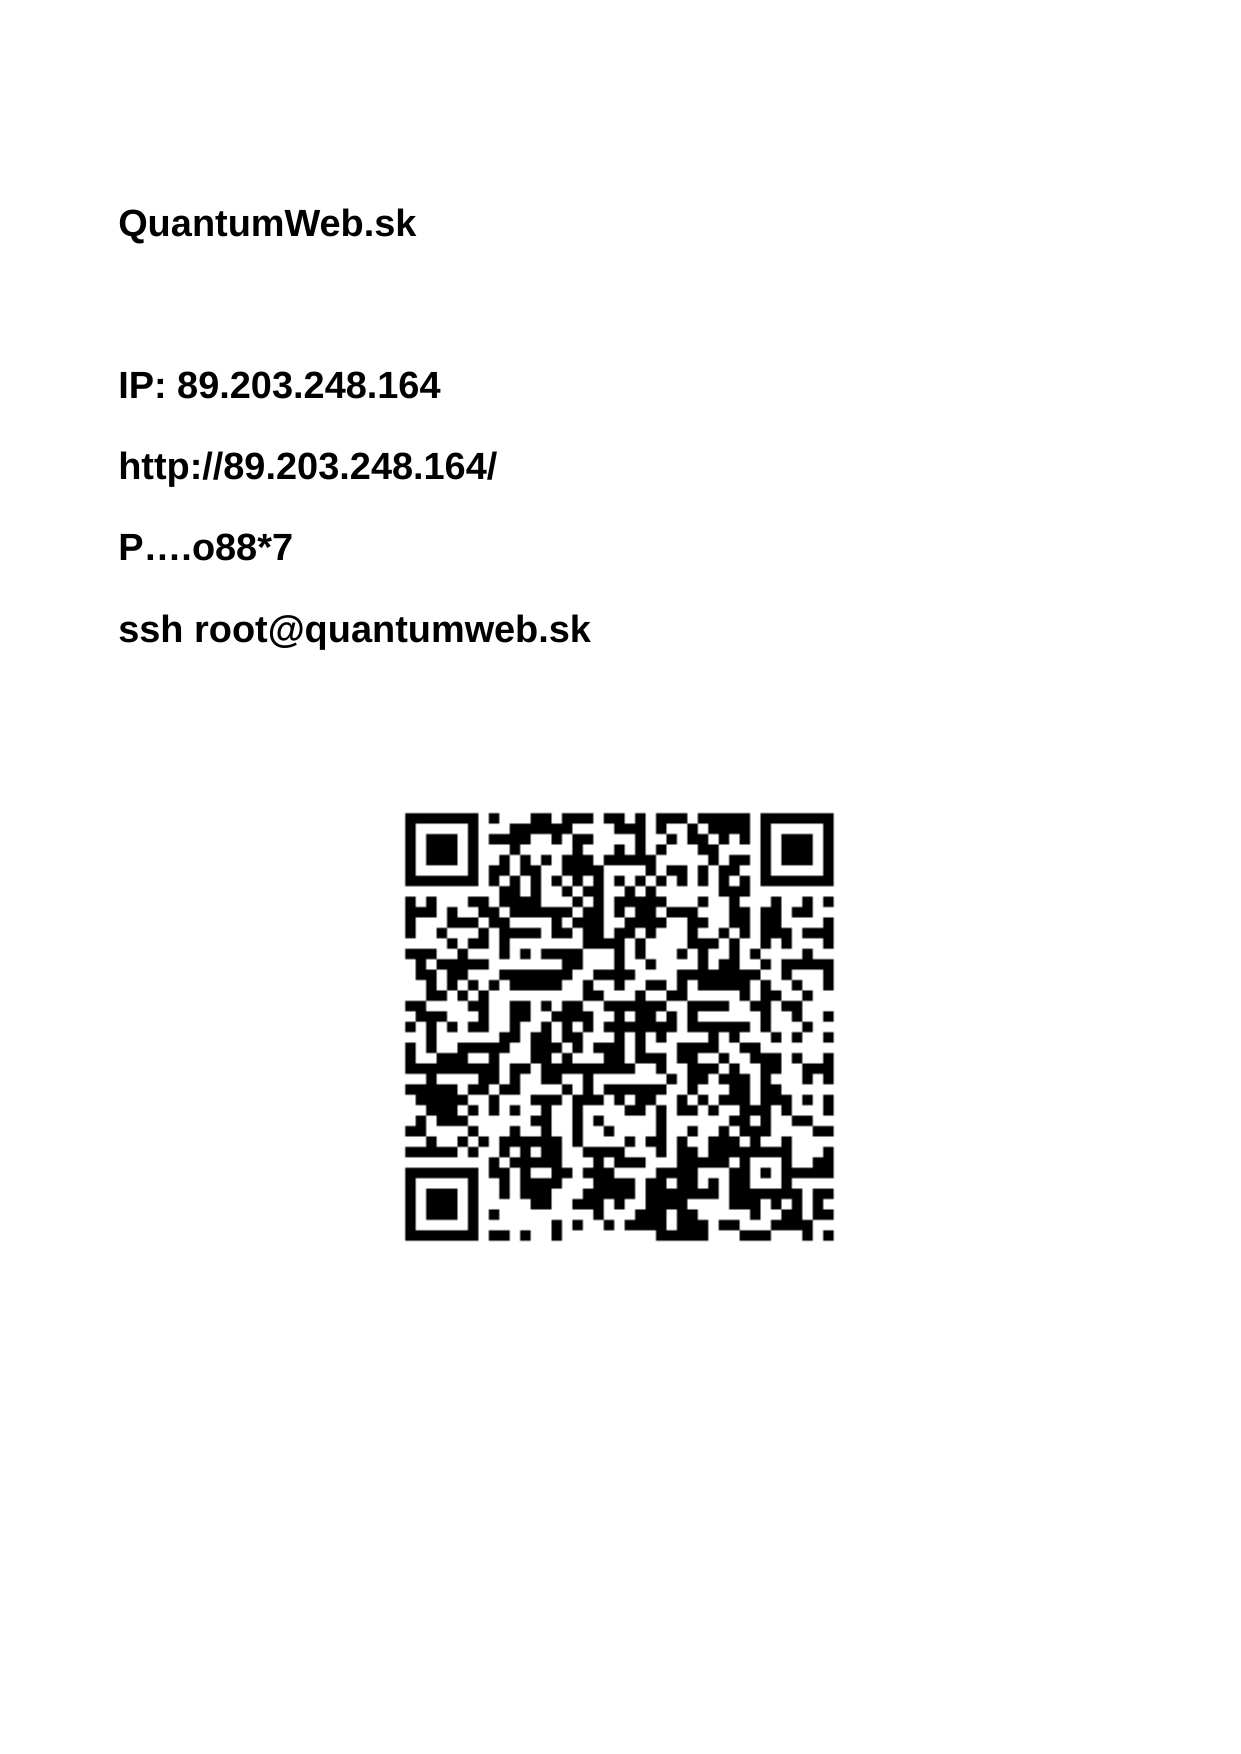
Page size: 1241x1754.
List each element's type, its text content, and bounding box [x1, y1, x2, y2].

subtitle QuantumWeb.sk [118, 201, 1122, 244]
subtitle http://89.203.248.164/ [118, 444, 1122, 488]
subtitle IP: 89.203.248.164 [118, 363, 1122, 407]
subtitle ssh root@quantumweb.sk [118, 606, 1122, 650]
subtitle P….o88*7 [118, 525, 1122, 569]
picture [364, 772, 876, 1283]
